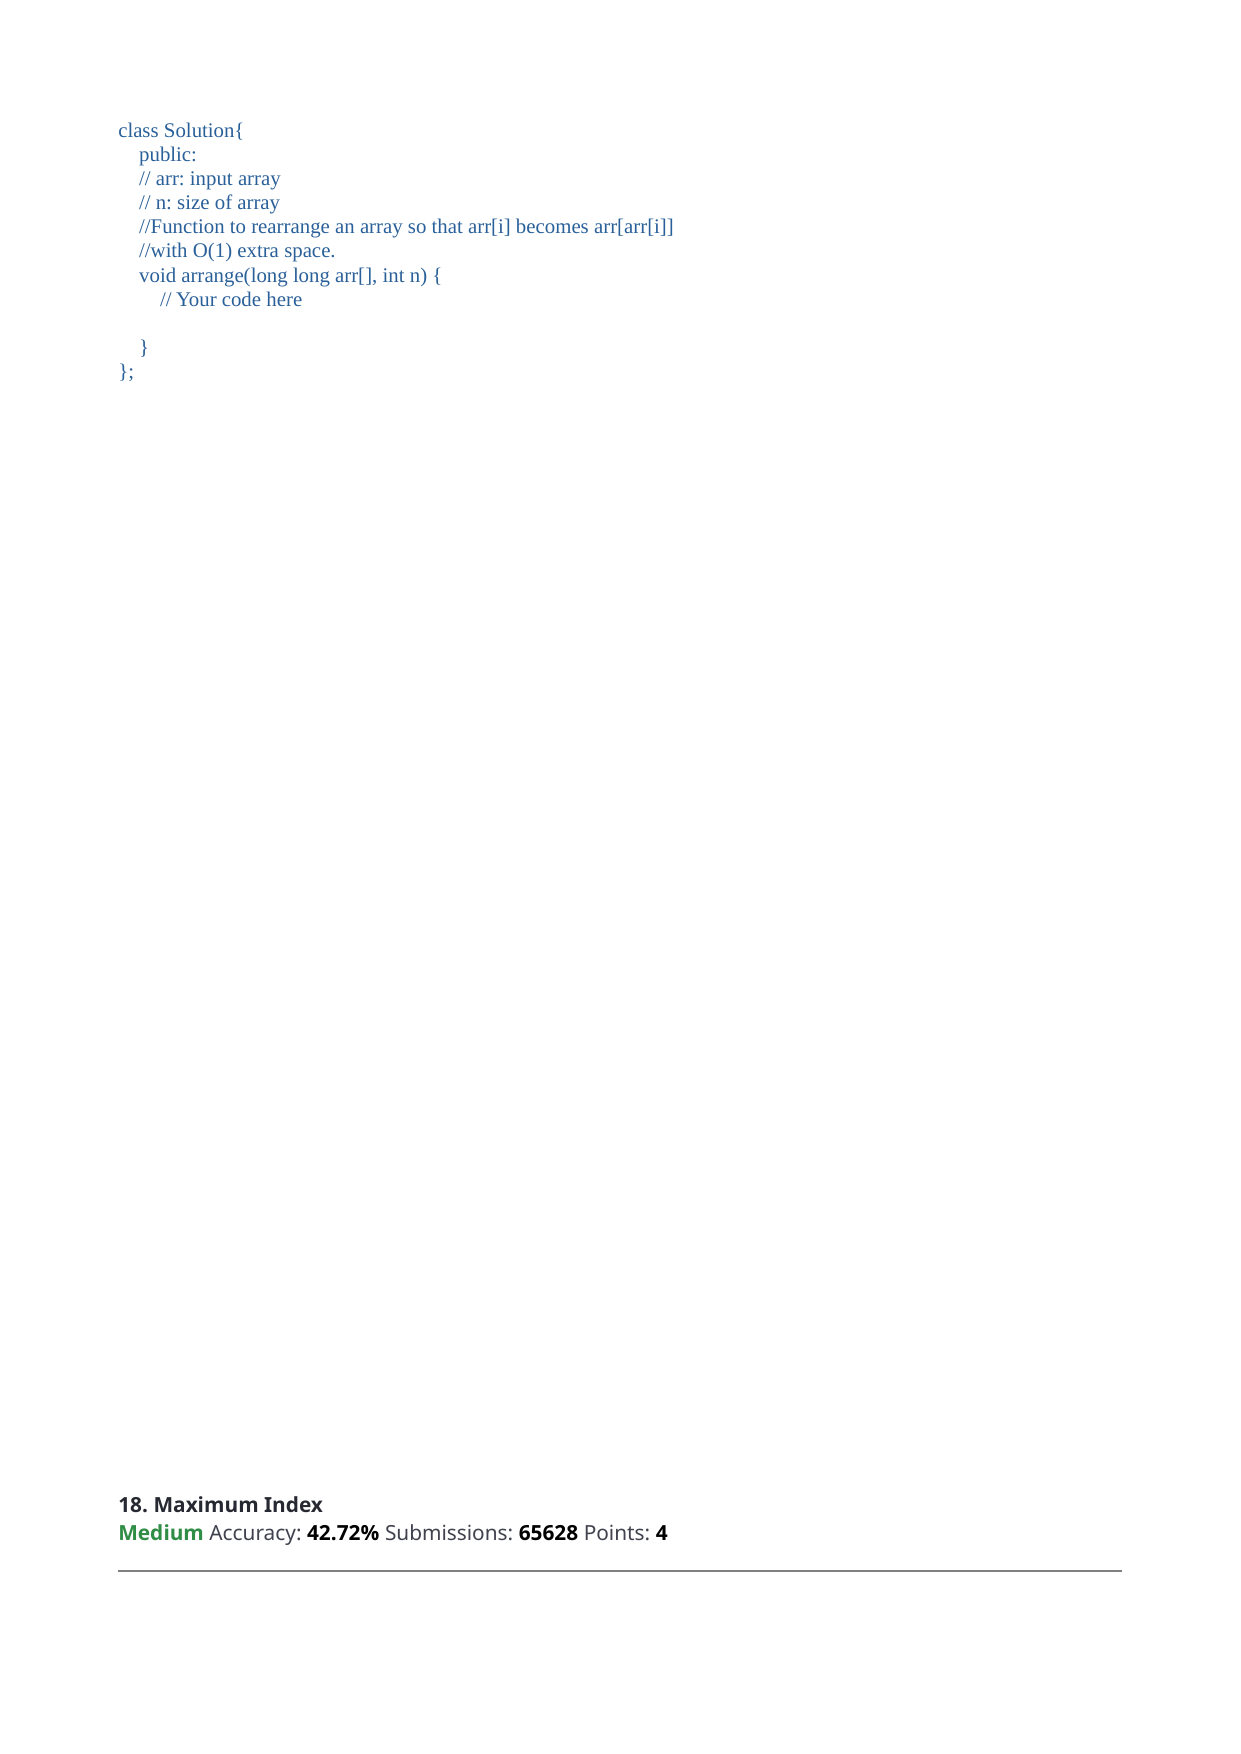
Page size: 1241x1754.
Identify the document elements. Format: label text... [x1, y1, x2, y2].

text //Function to rearrange an array so that arr[i] becomes arr[arr[i]] [118, 214, 1122, 238]
text void arrange(long long arr[], int n) { [118, 262, 1122, 287]
text Medium Accuracy: 42.72% Submissions: 65628 Points: 4 [118, 1518, 1099, 1547]
text //with O(1) extra space. [118, 238, 1122, 262]
text 18. Maximum Index [118, 1490, 1122, 1518]
text } [118, 335, 1122, 359]
text // Your code here [118, 287, 1122, 311]
text class Solution{ [118, 118, 1122, 142]
text public: [118, 142, 1122, 166]
text }; [118, 359, 1122, 383]
text // n: size of array [118, 190, 1122, 214]
text // arr: input array [118, 166, 1122, 190]
